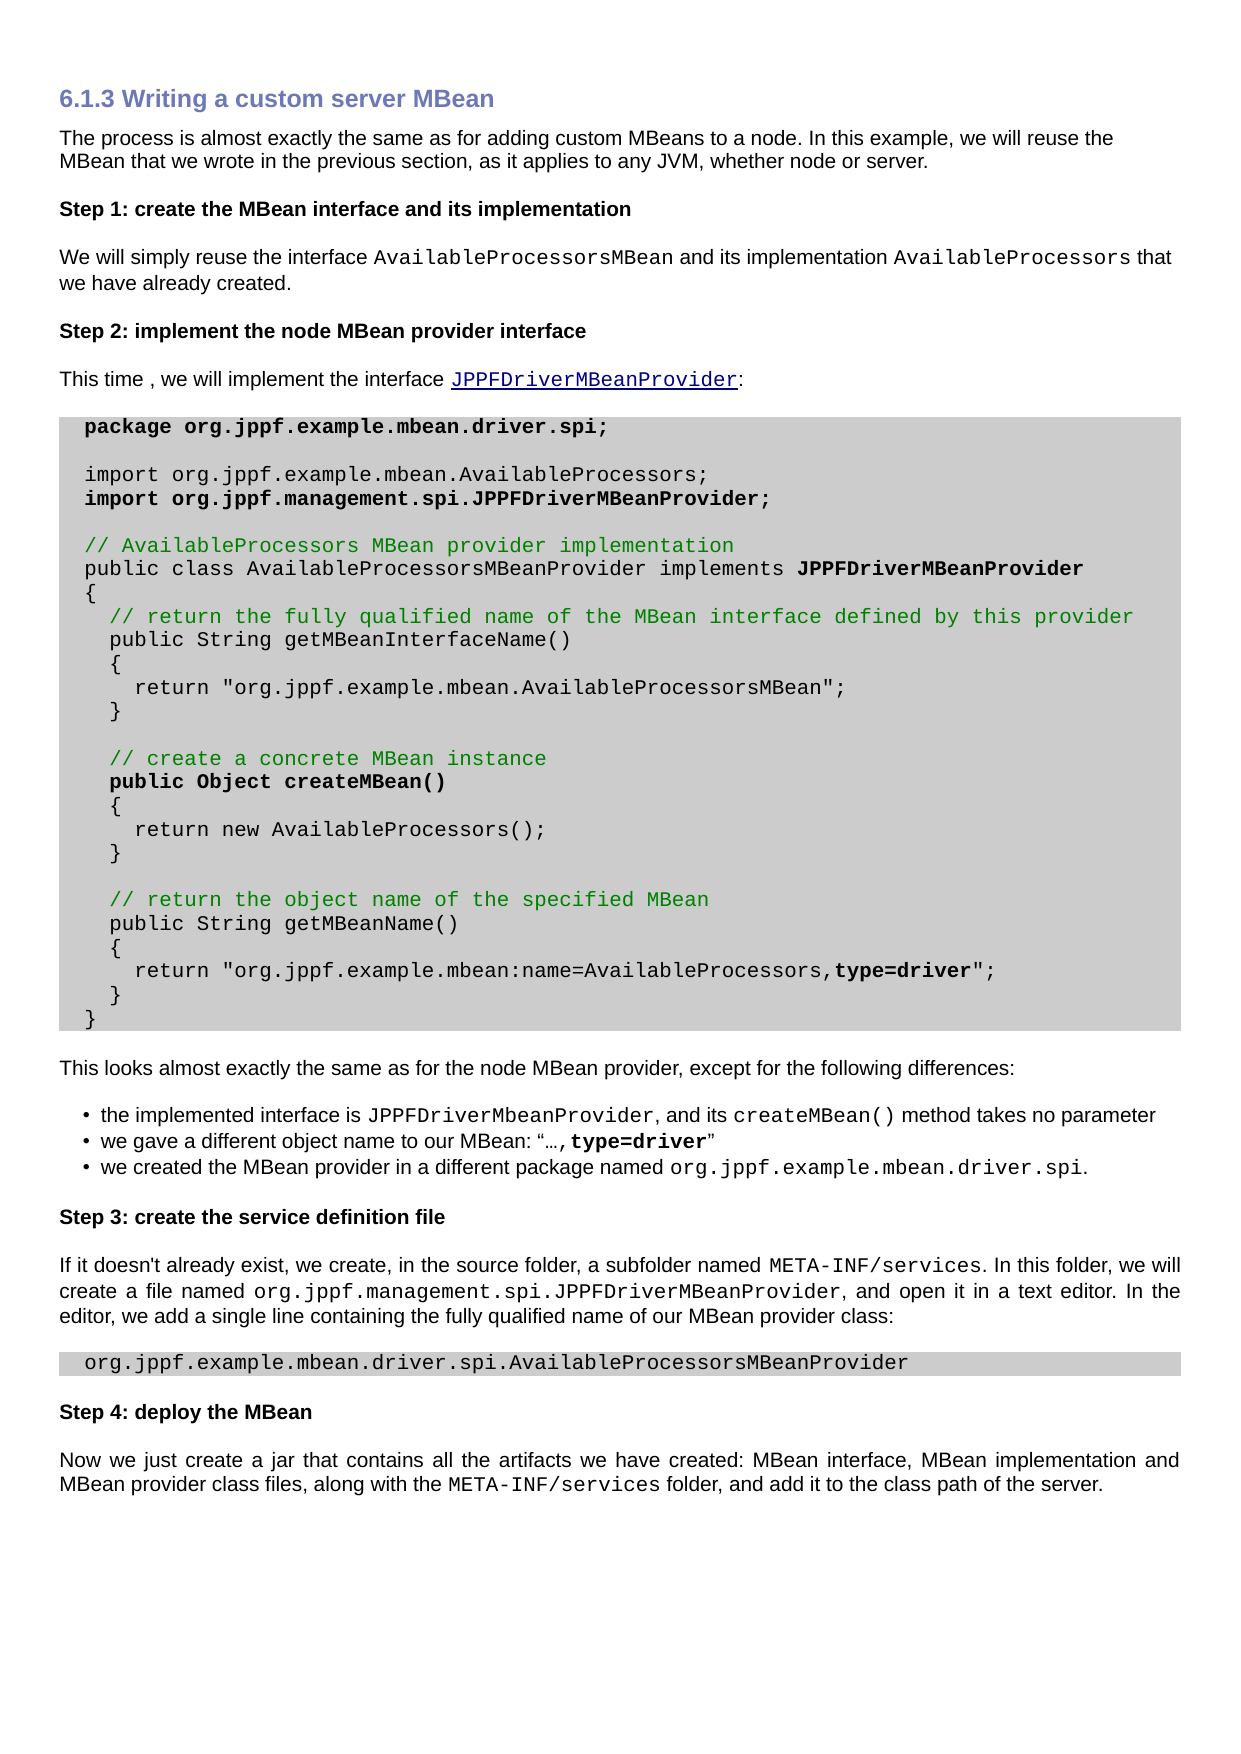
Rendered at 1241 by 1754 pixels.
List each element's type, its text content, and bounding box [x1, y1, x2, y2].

subtitle Writing a custom server MBean [59, 84, 1181, 113]
text } [59, 842, 1181, 866]
text Step 1: create the MBean interface and its implementation [59, 197, 1181, 221]
text If it doesn't already exist, we create, in the source folder, a subfolder named META-INF/services. In this folder, we will create a file named org.jppf.management.spi.JPPFDriverMBeanProvider, and open it in a text editor. In the editor, we add a single line containing the fully qualified name of our MBean provider class: [59, 1253, 1181, 1328]
text Now we just create a jar that contains all the artifacts we have created: MBean interface, MBean implementation and MBean provider class files, along with the META-INF/services folder, and add it to the class path of the server. [59, 1448, 1181, 1497]
text The process is almost exactly the same as for adding custom MBeans to a node. In this example, we will reuse the MBean that we wrote in the previous section, as it applies to any JVM, whether node or server. [59, 125, 1181, 173]
text public Object createMBean() [59, 771, 1181, 795]
text org.jppf.example.mbean.driver.spi.AvailableProcessorsMBeanProvider [59, 1352, 1181, 1376]
text } [59, 1008, 1181, 1031]
text } [59, 700, 1181, 724]
text // return the fully qualified name of the MBean interface defined by this provider [59, 606, 1181, 629]
text public String getMBeanInterfaceName() [59, 629, 1181, 653]
text } [59, 984, 1181, 1008]
text // create a concrete MBean instance [59, 748, 1181, 771]
text package org.jppf.example.mbean.driver.spi; [59, 417, 1181, 440]
text Step 2: implement the node MBean provider interface [59, 319, 1181, 343]
text return "org.jppf.example.mbean.AvailableProcessorsMBean"; [59, 677, 1181, 700]
text This time , we will implement the interface JPPFDriverMBeanProvider: [59, 367, 1181, 393]
text This looks almost exactly the same as for the node MBean provider, except for the following differences: [59, 1055, 1181, 1079]
text return new AvailableProcessors(); [59, 818, 1181, 842]
text { [59, 582, 1181, 606]
list the implemented interface is JPPFDriverMbeanProvider, and its createMBean() method takes no parameter [83, 1103, 1181, 1129]
text // AvailableProcessors MBean provider implementation [59, 535, 1181, 558]
text { [59, 795, 1181, 818]
text We will simply reuse the interface AvailableProcessorsMBean and its implementation AvailableProcessors that we have already created. [59, 245, 1181, 295]
text Step 3: create the service definition file [59, 1205, 1181, 1229]
text import org.jppf.example.mbean.AvailableProcessors; [59, 464, 1181, 487]
text // return the object name of the specified MBean [59, 889, 1181, 913]
text Step 4: deploy the MBean [59, 1400, 1181, 1424]
text public class AvailableProcessorsMBeanProvider implements JPPFDriverMBeanProvider [59, 558, 1181, 582]
list we gave a different object name to our MBean: “…,type=driver” [83, 1129, 1181, 1155]
text return "org.jppf.example.mbean:name=AvailableProcessors,type=driver"; [59, 960, 1181, 984]
text import org.jppf.management.spi.JPPFDriverMBeanProvider; [59, 487, 1181, 511]
text public String getMBeanName() [59, 913, 1181, 937]
text { [59, 937, 1181, 960]
text { [59, 653, 1181, 677]
list we created the MBean provider in a different package named org.jppf.example.mbean.driver.spi. [83, 1155, 1181, 1181]
